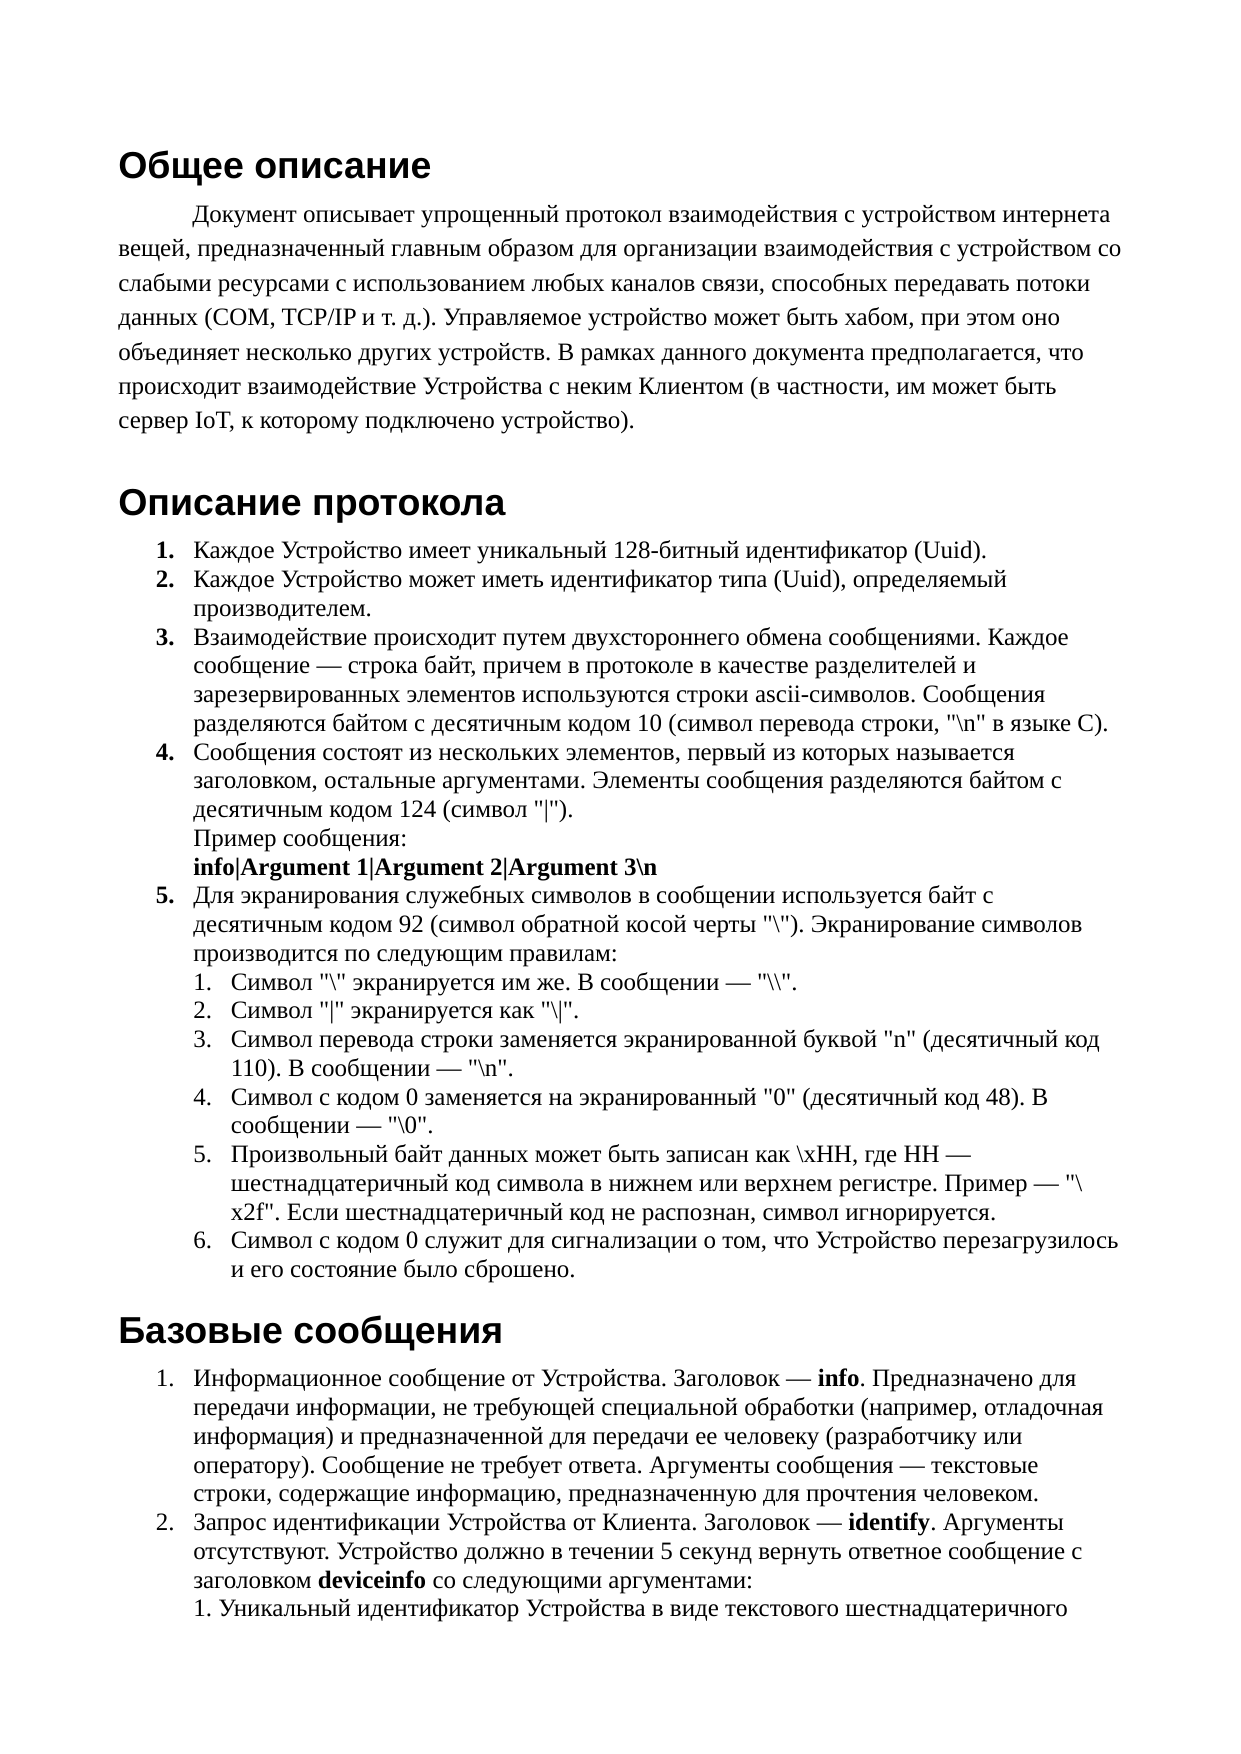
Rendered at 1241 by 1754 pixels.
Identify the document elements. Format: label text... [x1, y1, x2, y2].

subtitle Общее описание [118, 143, 1122, 186]
list Информационное сообщение от Устройства. Заголовок — info. Предназначено для передачи информации, не требующей специальной обработки (например, отладочная информация) и предназначенной для передачи ее человеку (разработчику или оператору). Сообщение не требует ответа. Аргументы сообщения — текстовые строки, содержащие информацию, предназначенную для прочтения человеком. [156, 1363, 1122, 1507]
subtitle Описание протокола [118, 480, 1122, 523]
list Символ перевода строки заменяется экранированной буквой "n" (десятичный код 110). В сообщении — "\n". [193, 1024, 1122, 1082]
list Символ "\" экранируется им же. В сообщении — "\\". [193, 967, 1122, 995]
text Документ описывает упрощенный протокол взаимодействия с устройством интернета вещей, предназначенный главным образом для организации взаимодействия с устройством со слабыми ресурсами с использованием любых каналов связи, способных передавать потоки данных (COM, TCP/IP и т. д.). Управляемое устройство может быть хабом, при этом оно объединяет несколько других устройств. В рамках данного документа предполагается, что происходит взаимодействие Устройства с неким Клиентом (в частности, им может быть сервер IoT, к которому подключено устройство). [118, 199, 1122, 434]
list Символ с кодом 0 служит для сигнализации о том, что Устройство перезагрузилось и его состояние было сброшено. [193, 1225, 1122, 1283]
list Символ "|" экранируется как "\|". [193, 995, 1122, 1024]
list Каждое Устройство имеет уникальный 128-битный идентификатор (Uuid). [156, 535, 1122, 564]
list Произвольный байт данных может быть записан как \xHH, где HH — шестнадцатеричный код символа в нижнем или верхнем регистре. Пример — "\x2f". Если шестнадцатеричный код не распознан, символ игнорируется. [193, 1139, 1122, 1225]
subtitle Базовые сообщения [118, 1308, 1122, 1351]
list Каждое Устройство может иметь идентификатор типа (Uuid), определяемый производителем. [156, 564, 1122, 622]
list Для экранирования служебных символов в сообщении используется байт с десятичным кодом 92 (символ обратной косой черты "\"). Экранирование символов производится по следующим правилам: [156, 880, 1122, 967]
list Взаимодействие происходит путем двухстороннего обмена сообщениями. Каждое сообщение — строка байт, причем в протоколе в качестве разделителей и зарезервированных элементов используются строки ascii-символов. Сообщения разделяются байтом с десятичным кодом 10 (символ перевода строки, "\n" в языке С). [156, 622, 1122, 737]
list Символ с кодом 0 заменяется на экранированный "0" (десятичный код 48). В сообщении — "\0". [193, 1082, 1122, 1139]
list Запрос идентификации Устройства от Клиента. Заголовок — identify. Аргументы отсутствуют. Устройство должно в течении 5 секунд вернуть ответное сообщение с заголовком deviceinfo со следующими аргументами: 1. Уникальный идентификатор Устройства в виде текстового шестнадцатеричного [156, 1507, 1122, 1622]
list Сообщения состоят из нескольких элементов, первый из которых называется заголовком, остальные аргументами. Элементы сообщения разделяются байтом с десятичным кодом 124 (символ "|"). Пример сообщения: info|Argument 1|Argument 2|Argument 3\n [156, 737, 1122, 880]
